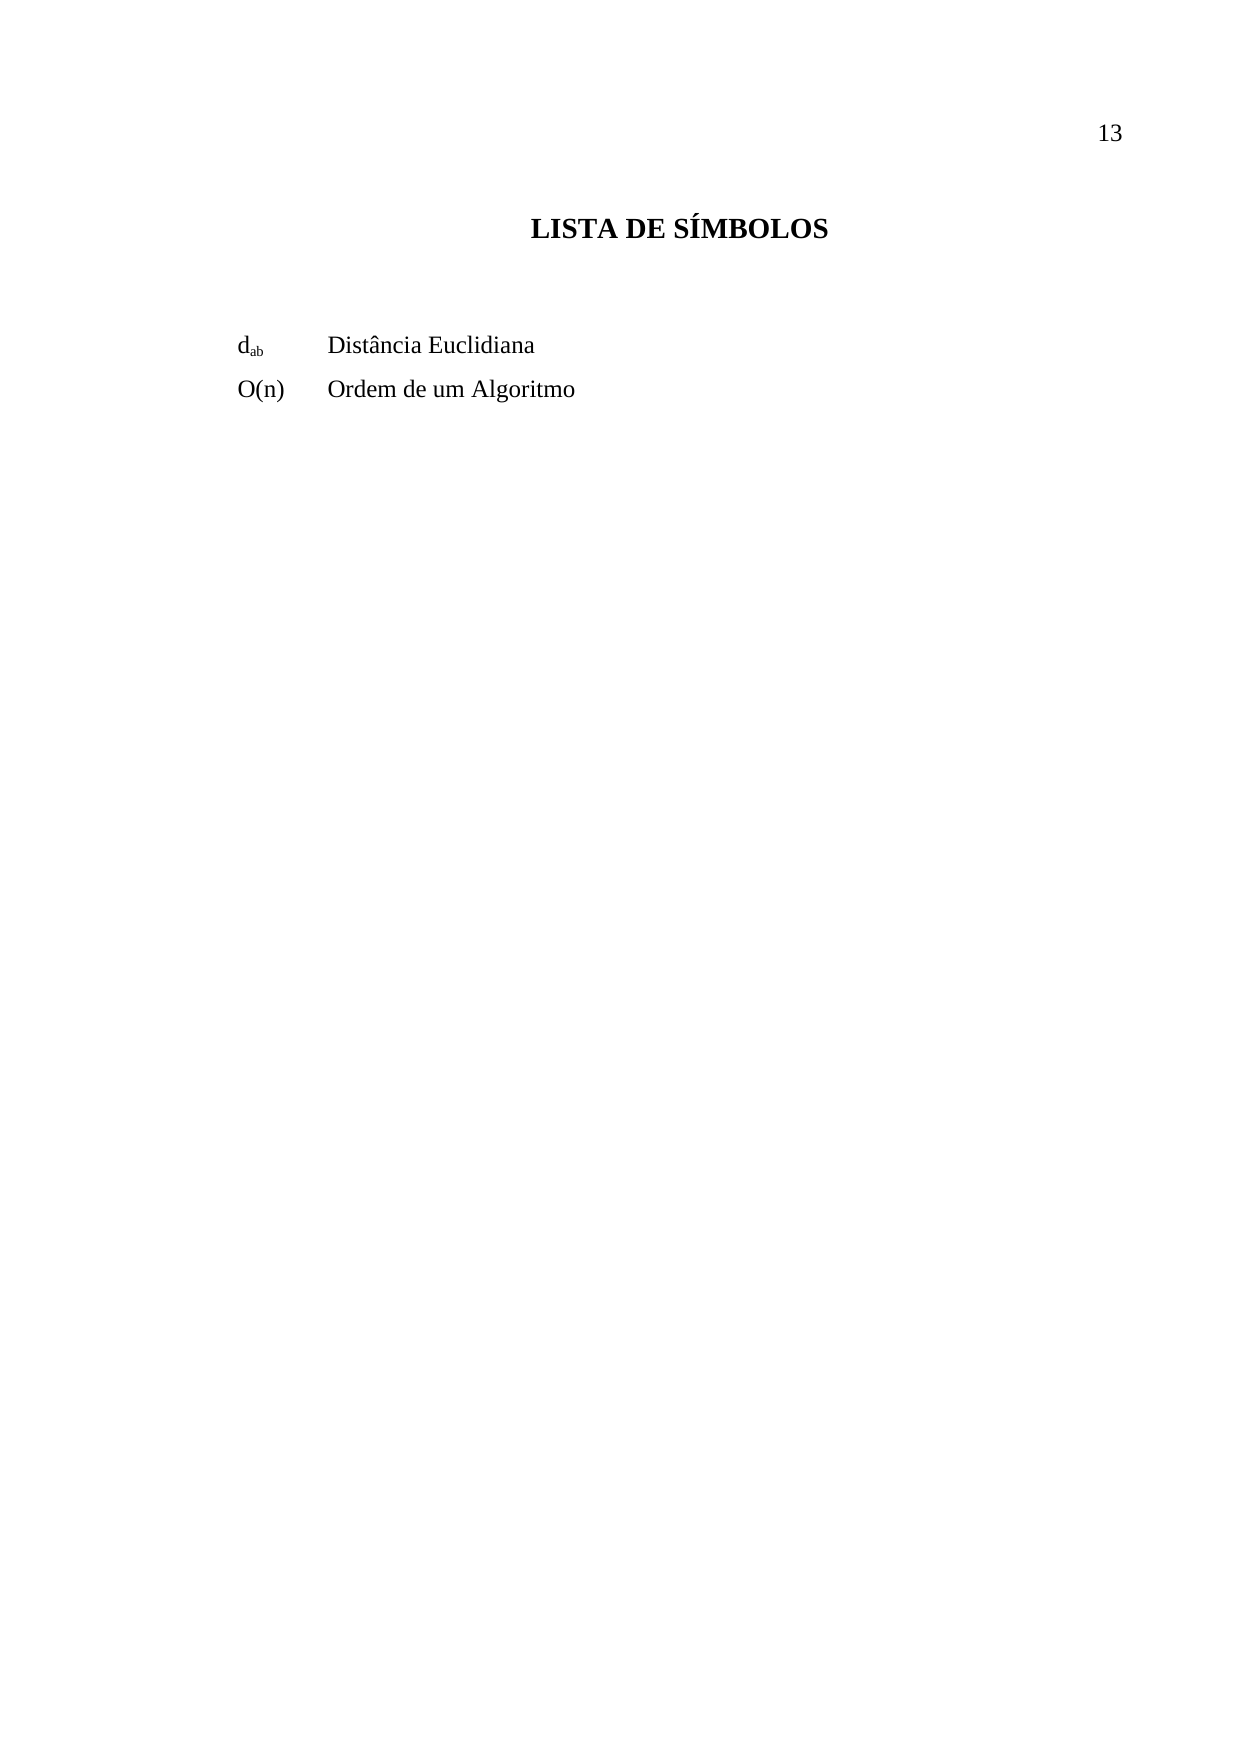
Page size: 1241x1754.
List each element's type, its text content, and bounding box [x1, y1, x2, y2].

text O(n) Ordem de um Algoritmo [207, 374, 1122, 402]
text dab Distância Euclidiana [207, 331, 1122, 359]
text LISTA DE SÍMBOLOS [207, 211, 1122, 244]
